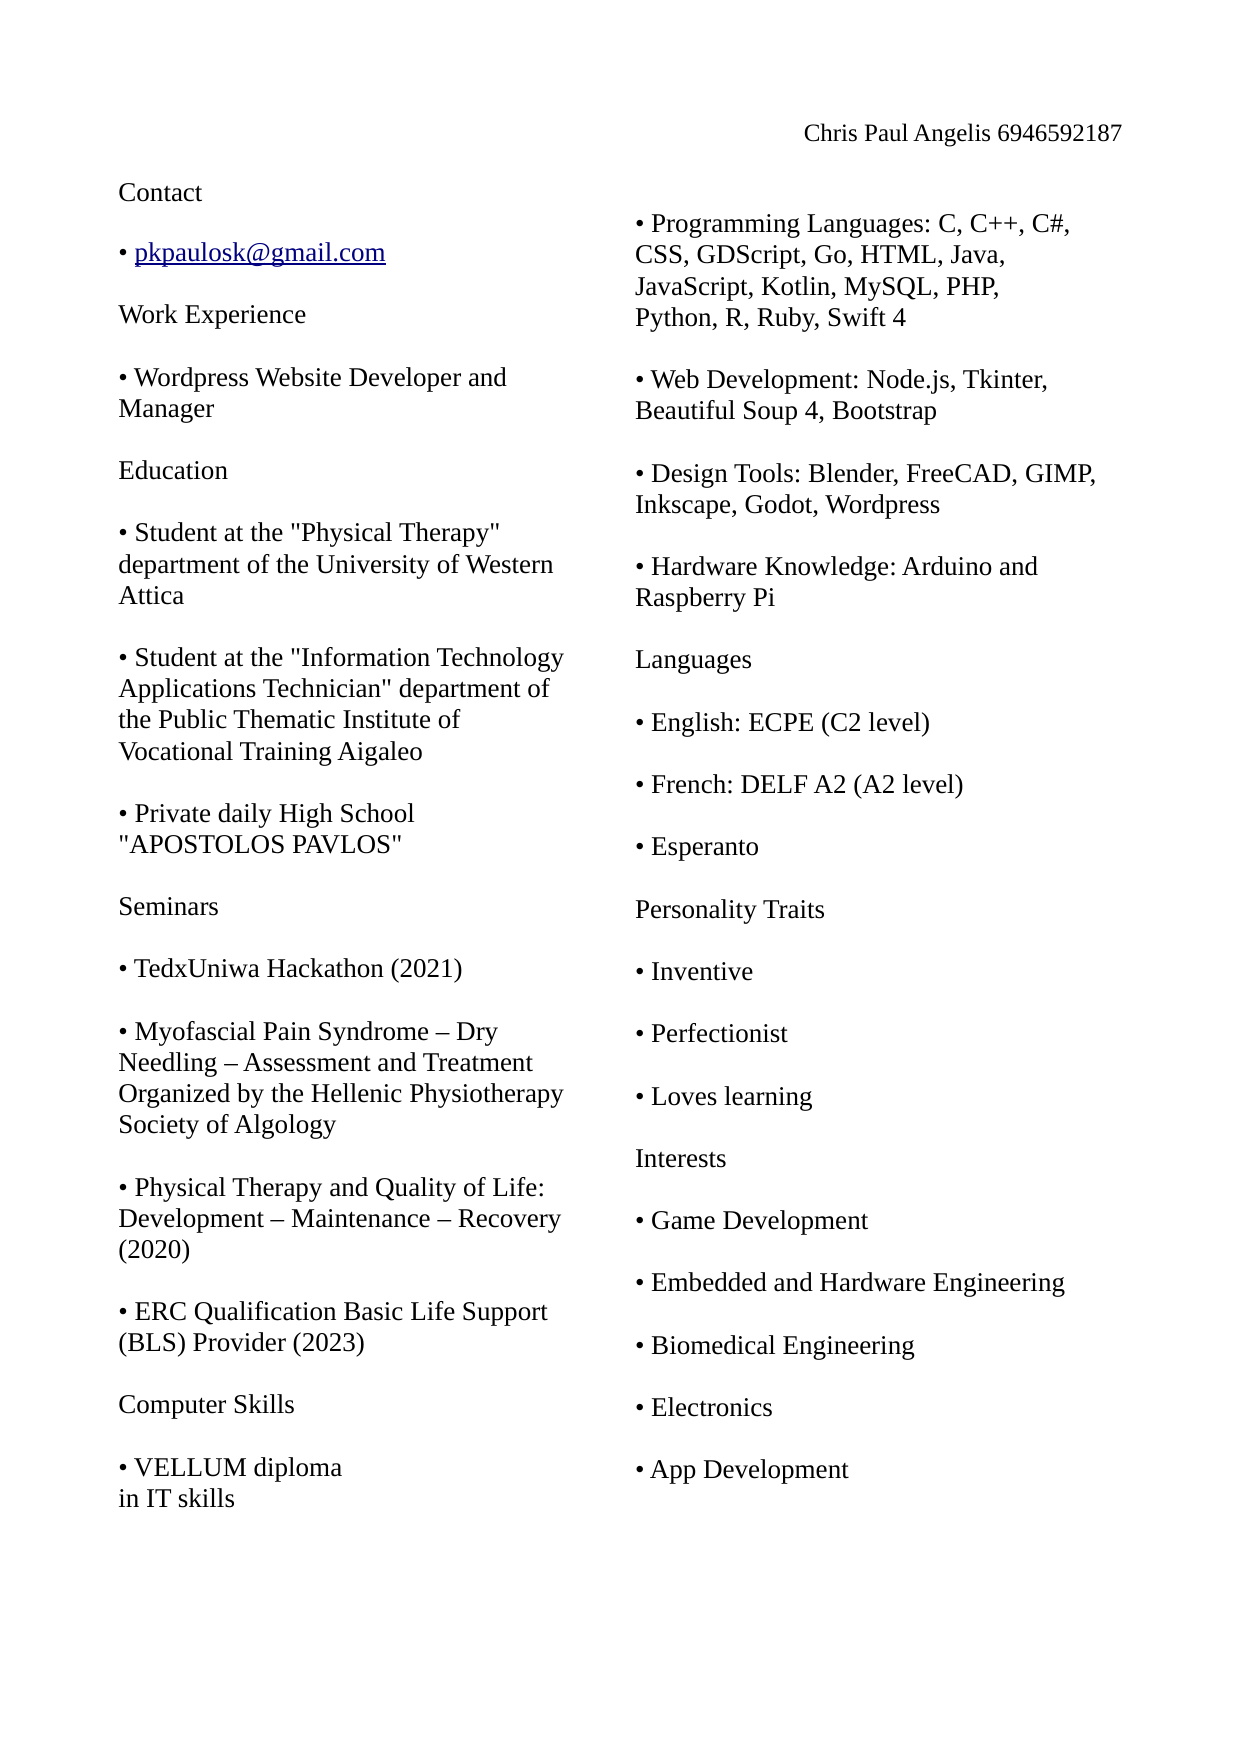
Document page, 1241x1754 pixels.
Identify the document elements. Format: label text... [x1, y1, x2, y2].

text • Physical Therapy and Quality of Life: [118, 1171, 605, 1202]
text "APOSTOLOS PAVLOS" [118, 828, 605, 859]
text • Game Development [635, 1204, 1122, 1235]
text Work Experience [118, 298, 605, 330]
text Attica [118, 579, 605, 610]
text Needling – Assessment and Treatment [118, 1046, 605, 1077]
text • pkpaulosk@gmail.com [118, 236, 605, 267]
text • Web Development: Node.js, Tkinter, [635, 363, 1122, 394]
text • Private daily High School [118, 797, 605, 828]
text Computer Skills [118, 1389, 605, 1420]
text • Design Tools: Blender, FreeCAD, GIMP, [635, 457, 1122, 488]
text • ERC Qualification Basic Life Support [118, 1295, 605, 1326]
text Python, R, Ruby, Swift 4 [635, 301, 1122, 332]
text Vocational Training Aigaleo [118, 734, 605, 766]
text Society of Algology [118, 1108, 605, 1139]
text • App Development [635, 1453, 1122, 1484]
text • VELLUM diploma [118, 1451, 605, 1482]
text the Public Thematic Institute of [118, 703, 605, 734]
text • Student at the "Physical Therapy" [118, 517, 605, 548]
text • English: ECPE (C2 level) [635, 706, 1122, 737]
text • Embedded and Hardware Engineering [635, 1266, 1122, 1298]
text • Student at the "Information Technology [118, 641, 605, 672]
text JavaScript, Kotlin, MySQL, PHP, [635, 270, 1122, 301]
text Contact [118, 176, 605, 207]
text CSS, GDScript, Go, HTML, Java, [635, 239, 1122, 270]
text • Loves learning [635, 1079, 1122, 1111]
text in IT skills [118, 1482, 605, 1513]
text • French: DELF A2 (A2 level) [635, 768, 1122, 799]
text • Hardware Knowledge: Arduino and [635, 550, 1122, 581]
text • Programming Languages: C, C++, C#, [635, 207, 1122, 239]
text (2020) [118, 1233, 605, 1264]
text • Myofascial Pain Syndrome – Dry [118, 1015, 605, 1046]
text • Inventive [635, 955, 1122, 986]
text Inkscape, Godot, Wordpress [635, 488, 1122, 519]
text Raspberry Pi [635, 581, 1122, 612]
text (BLS) Provider (2023) [118, 1326, 605, 1357]
text Applications Technician" department of [118, 672, 605, 703]
text • Electronics [635, 1391, 1122, 1422]
text Development – Maintenance – Recovery [118, 1202, 605, 1233]
text Manager [118, 392, 605, 423]
text department of the University of Western [118, 548, 605, 579]
text Education [118, 454, 605, 485]
text • TedxUniwa Hackathon (2021) [118, 953, 605, 984]
text • Perfectionist [635, 1017, 1122, 1048]
text Seminars [118, 890, 605, 921]
text Interests [635, 1142, 1122, 1173]
text Organized by the Hellenic Physiotherapy [118, 1077, 605, 1108]
text Beautiful Soup 4, Bootstrap [635, 394, 1122, 426]
text • Wordpress Website Developer and [118, 361, 605, 392]
text • Biomedical Engineering [635, 1329, 1122, 1360]
text • Esperanto [635, 830, 1122, 862]
text Languages [635, 643, 1122, 675]
text Personality Traits [635, 893, 1122, 924]
